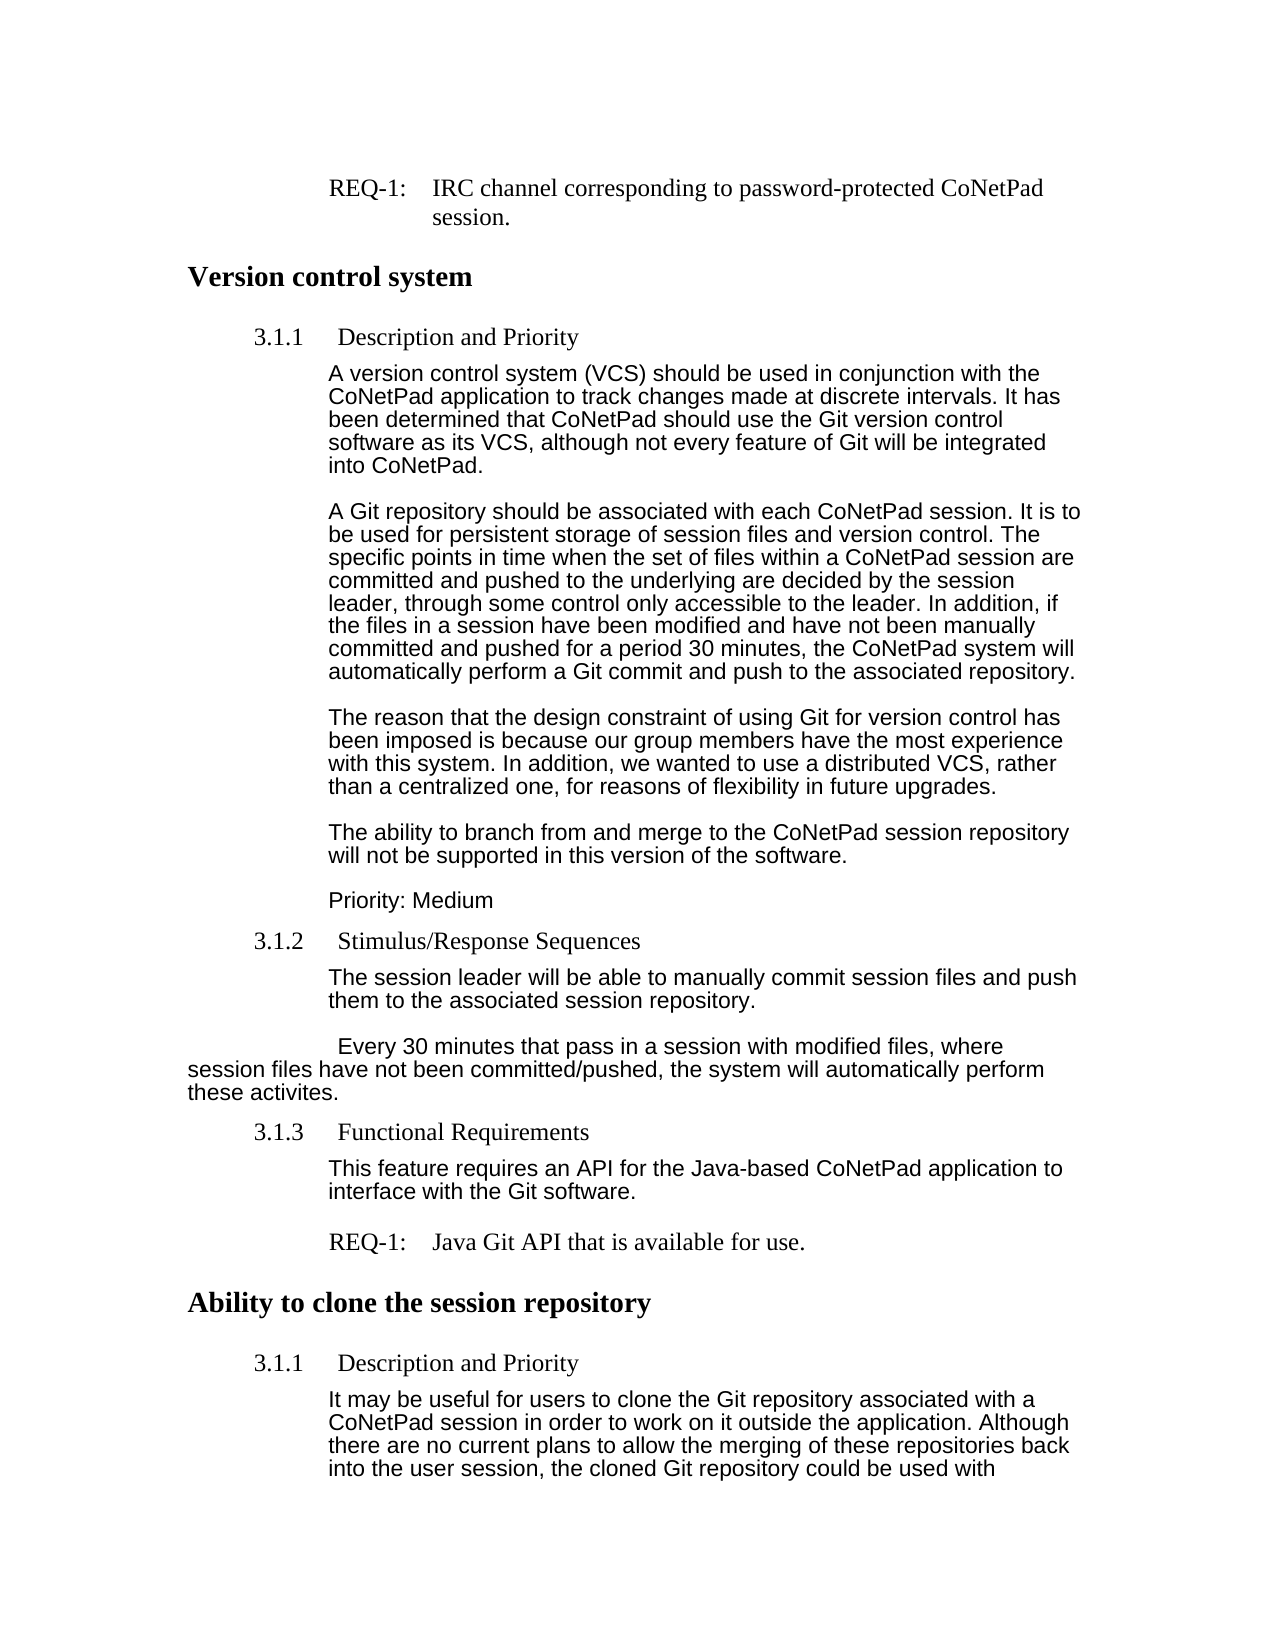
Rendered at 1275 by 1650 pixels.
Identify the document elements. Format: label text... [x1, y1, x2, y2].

text REQ-1: Java Git API that is available for use. [328, 1227, 1087, 1256]
text A version control system (VCS) should be used in conjunction with the CoNetPad application to track changes made at discrete intervals. It has been determined that CoNetPad should use the Git version control software as its VCS, although not every feature of Git will be integrated into CoNetPad. [328, 363, 1087, 478]
text 3.1.3 Functional Requirements [253, 1117, 1087, 1146]
text The ability to branch from and merge to the CoNetPad session repository will not be supported in this version of the software. [328, 822, 1087, 868]
text Every 30 minutes that pass in a session with modified files, where session files have not been committed/pushed, the system will automatically perform these activites. [187, 1036, 1087, 1105]
subtitle Version control system [187, 259, 1087, 293]
text The session leader will be able to manually commit session files and push them to the associated session repository. [328, 967, 1087, 1013]
text A Git repository should be associated with each CoNetPad session. It is to be used for persistent storage of session files and version control. The specific points in time when the set of files within a CoNetPad session are committed and pushed to the underlying are decided by the session leader, through some control only accessible to the leader. In addition, if the files in a session have been modified and have not been manually committed and pushed for a period 30 minutes, the CoNetPad system will automatically perform a Git commit and push to the associated repository. [328, 501, 1087, 684]
text 3.1.1 Description and Priority [253, 1348, 1087, 1377]
text It may be useful for users to clone the Git repository associated with a CoNetPad session in order to work on it outside the application. Although there are no current plans to allow the merging of these repositories back into the user session, the cloned Git repository could be used with [328, 1389, 1087, 1481]
text 3.1.1 Description and Priority [253, 322, 1087, 351]
text Priority: Medium [328, 891, 1087, 913]
text This feature requires an API for the Java-based CoNetPad application to interface with the Git software. [328, 1158, 1087, 1204]
text REQ-1: IRC channel corresponding to password-protected CoNetPad session. [328, 173, 1087, 230]
text The reason that the design constraint of using Git for version control has been imposed is because our group members have the most experience with this system. In addition, we wanted to use a distributed VCS, rather than a centralized one, for reasons of flexibility in future upgrades. [328, 707, 1087, 799]
subtitle Ability to clone the session repository [187, 1285, 1087, 1319]
text 3.1.2 Stimulus/Response Sequences [253, 926, 1087, 955]
